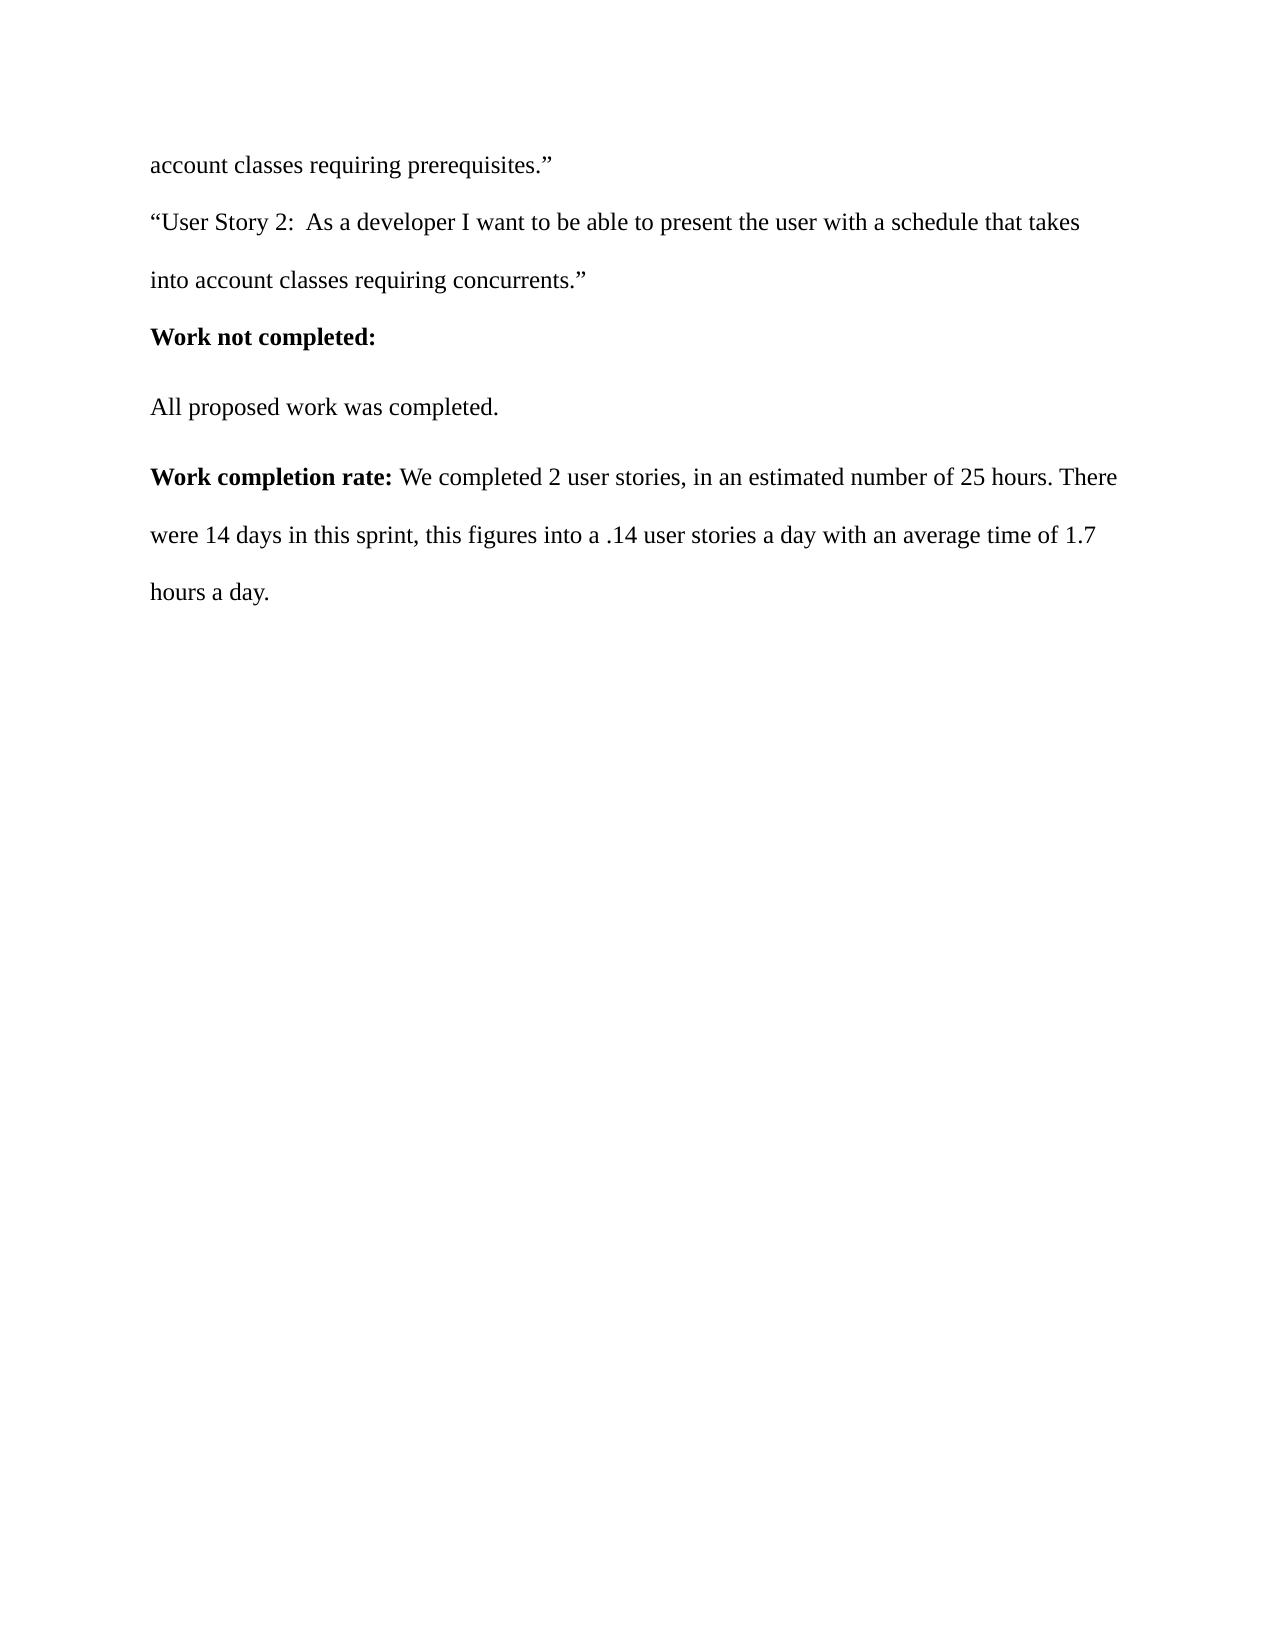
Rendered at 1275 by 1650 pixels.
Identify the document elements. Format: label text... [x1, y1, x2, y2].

text Work completion rate: We completed 2 user stories, in an estimated number of 25 hours. There were 14 days in this sprint, this figures into a .14 user stories a day with an average time of 1.7 hours a day. [150, 462, 1125, 606]
text “User Story 2: As a developer I want to be able to present the user with a schedule that takes into account classes requiring concurrents.” [150, 207, 1125, 294]
text All proposed work was completed. [150, 392, 1125, 421]
text account classes requiring prerequisites.” [150, 150, 1125, 179]
text Work not completed: [150, 322, 1125, 351]
